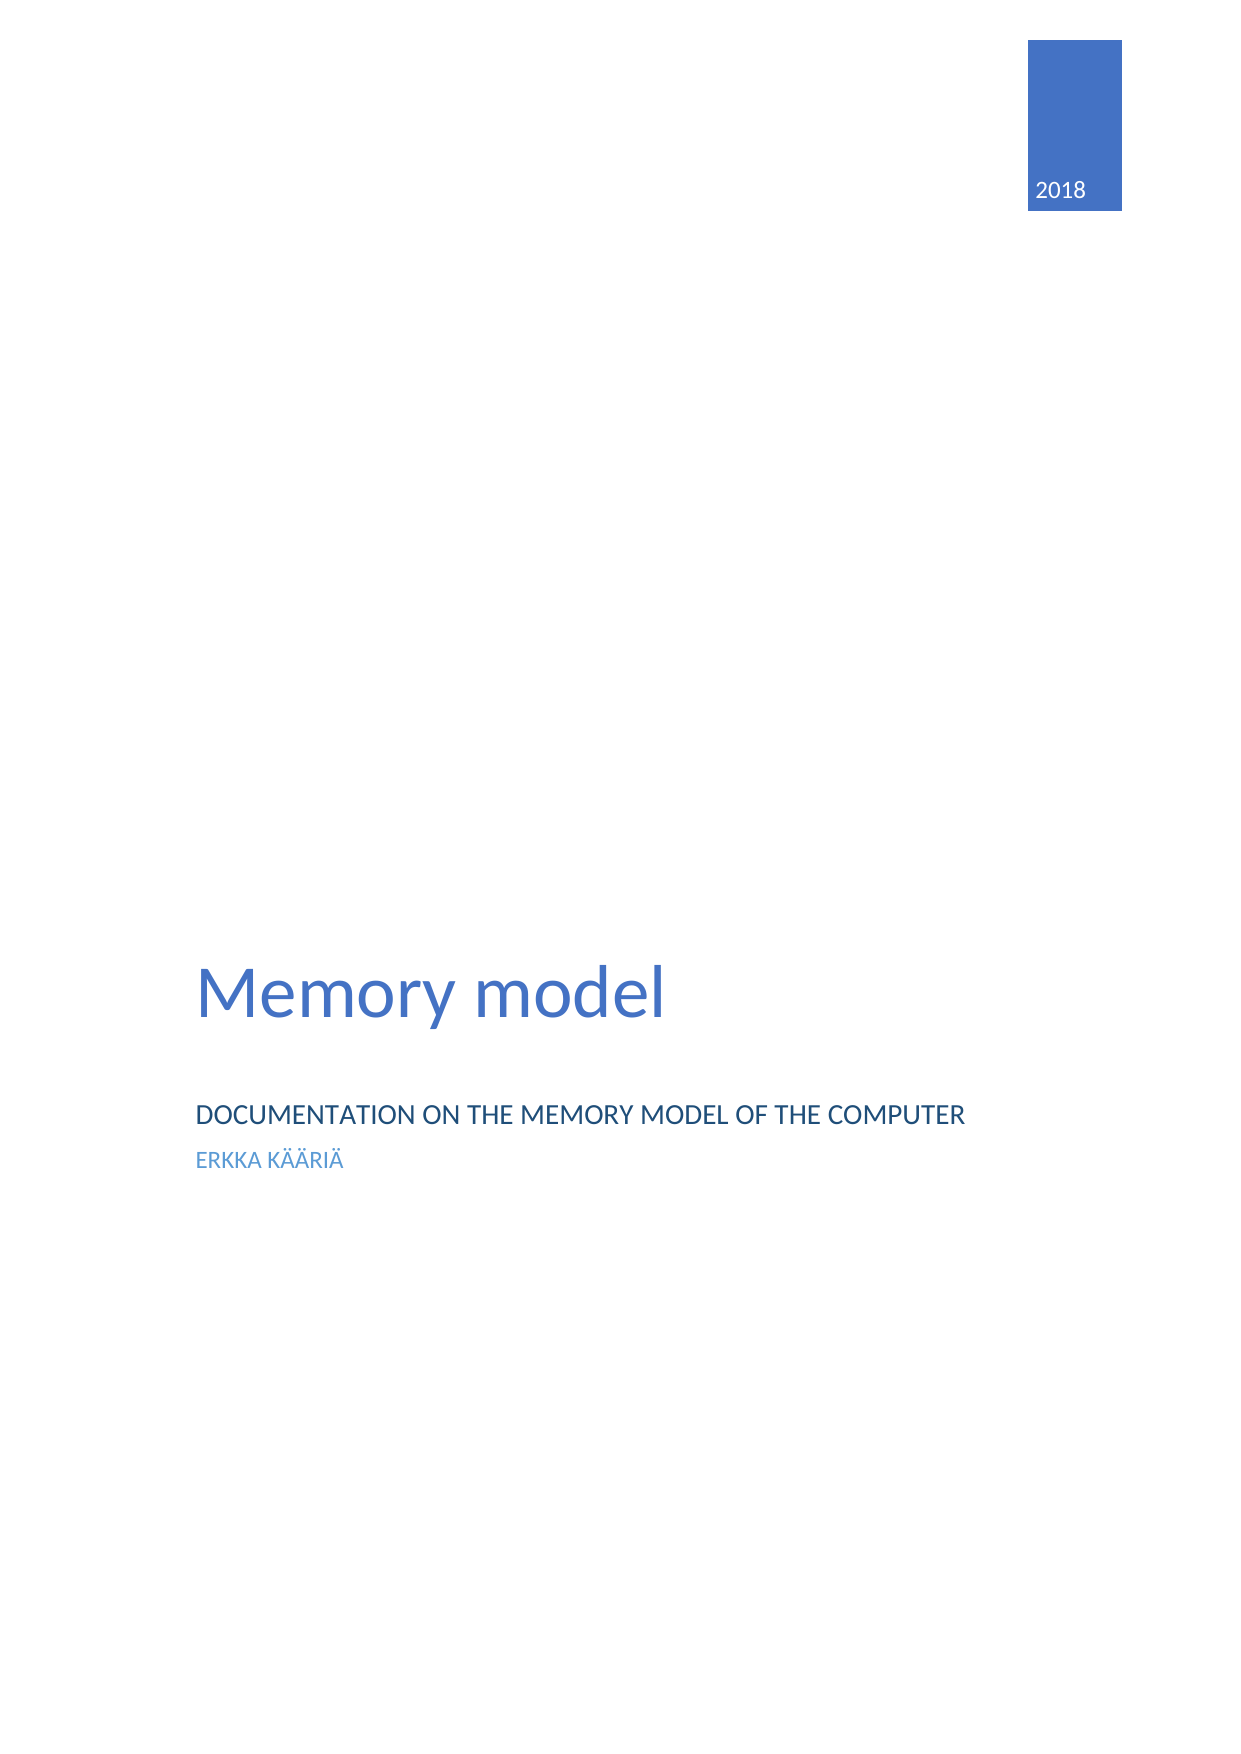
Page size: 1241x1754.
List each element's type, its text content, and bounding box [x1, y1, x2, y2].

text Erkka Kääriä [195, 1144, 987, 1172]
text Memory model [195, 951, 987, 1034]
text Documentation on the memory model of the computer [195, 1096, 987, 1132]
